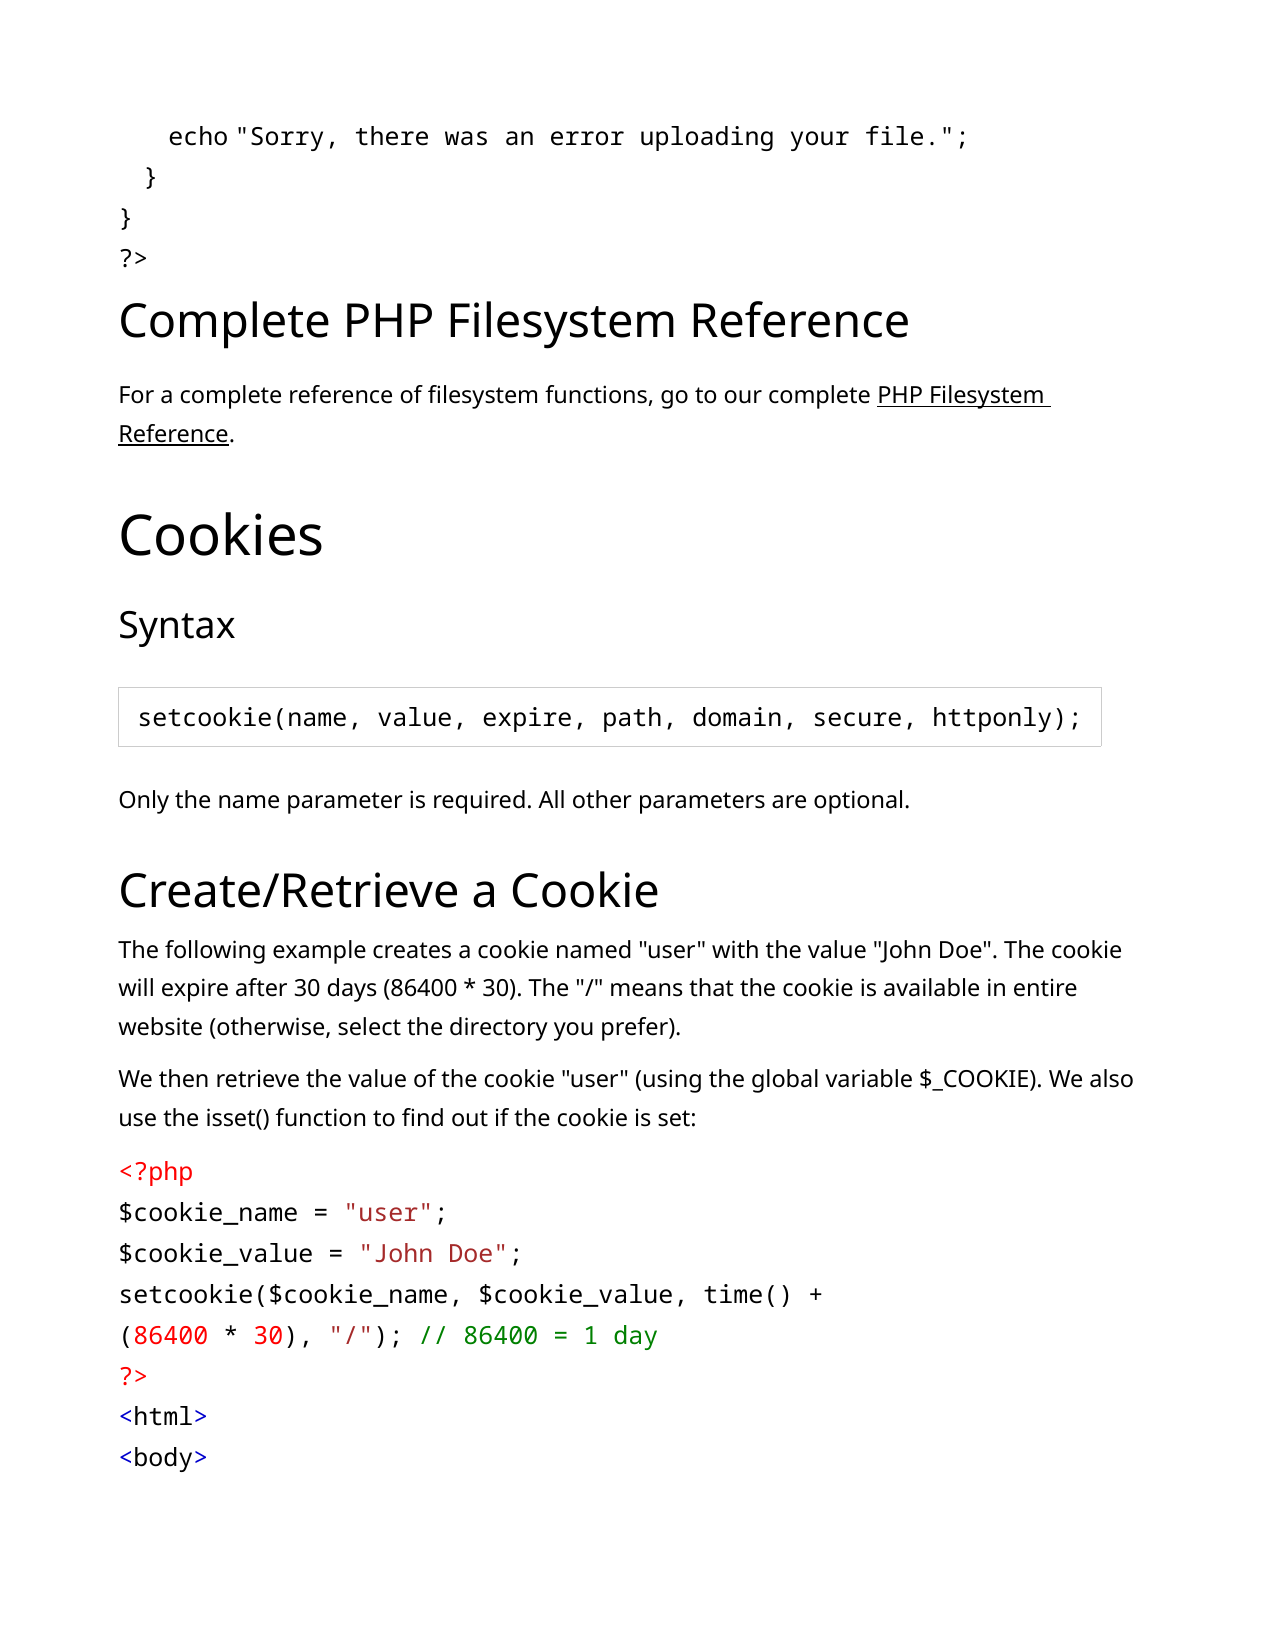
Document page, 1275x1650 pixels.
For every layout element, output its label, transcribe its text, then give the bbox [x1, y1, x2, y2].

subtitle Create/Retrieve a Cookie [118, 857, 1157, 921]
text echo "Sorry, there was an error uploading your file."; } } ?> Complete PHP Filesystem Reference [118, 118, 1157, 351]
text setcookie(name, value, expire, path, domain, secure, httponly); [119, 688, 1101, 746]
text We then retrieve the value of the cookie "user" (using the global variable $_COOKIE). We also use the isset() function to find out if the cookie is set: [118, 1063, 1157, 1133]
text [1102, 687, 1157, 746]
subtitle Cookies [118, 495, 1157, 571]
subtitle Syntax [118, 598, 1157, 649]
text Only the name parameter is required. All other parameters are optional. [118, 783, 1157, 815]
text The following example creates a cookie named "user" with the value "John Doe". The cookie will expire after 30 days (86400 * 30). The "/" means that the cookie is available in entire website (otherwise, select the directory you prefer). [118, 933, 1157, 1042]
text For a complete reference of filesystem functions, go to our complete PHP Filesystem Reference. [118, 378, 1157, 449]
text <?php $cookie_name = "user"; $cookie_value = "John Doe"; setcookie($cookie_name, $cookie_value, time() + (86400 * 30), "/"); // 86400 = 1 day ?> <html> <body> [118, 1154, 1157, 1508]
